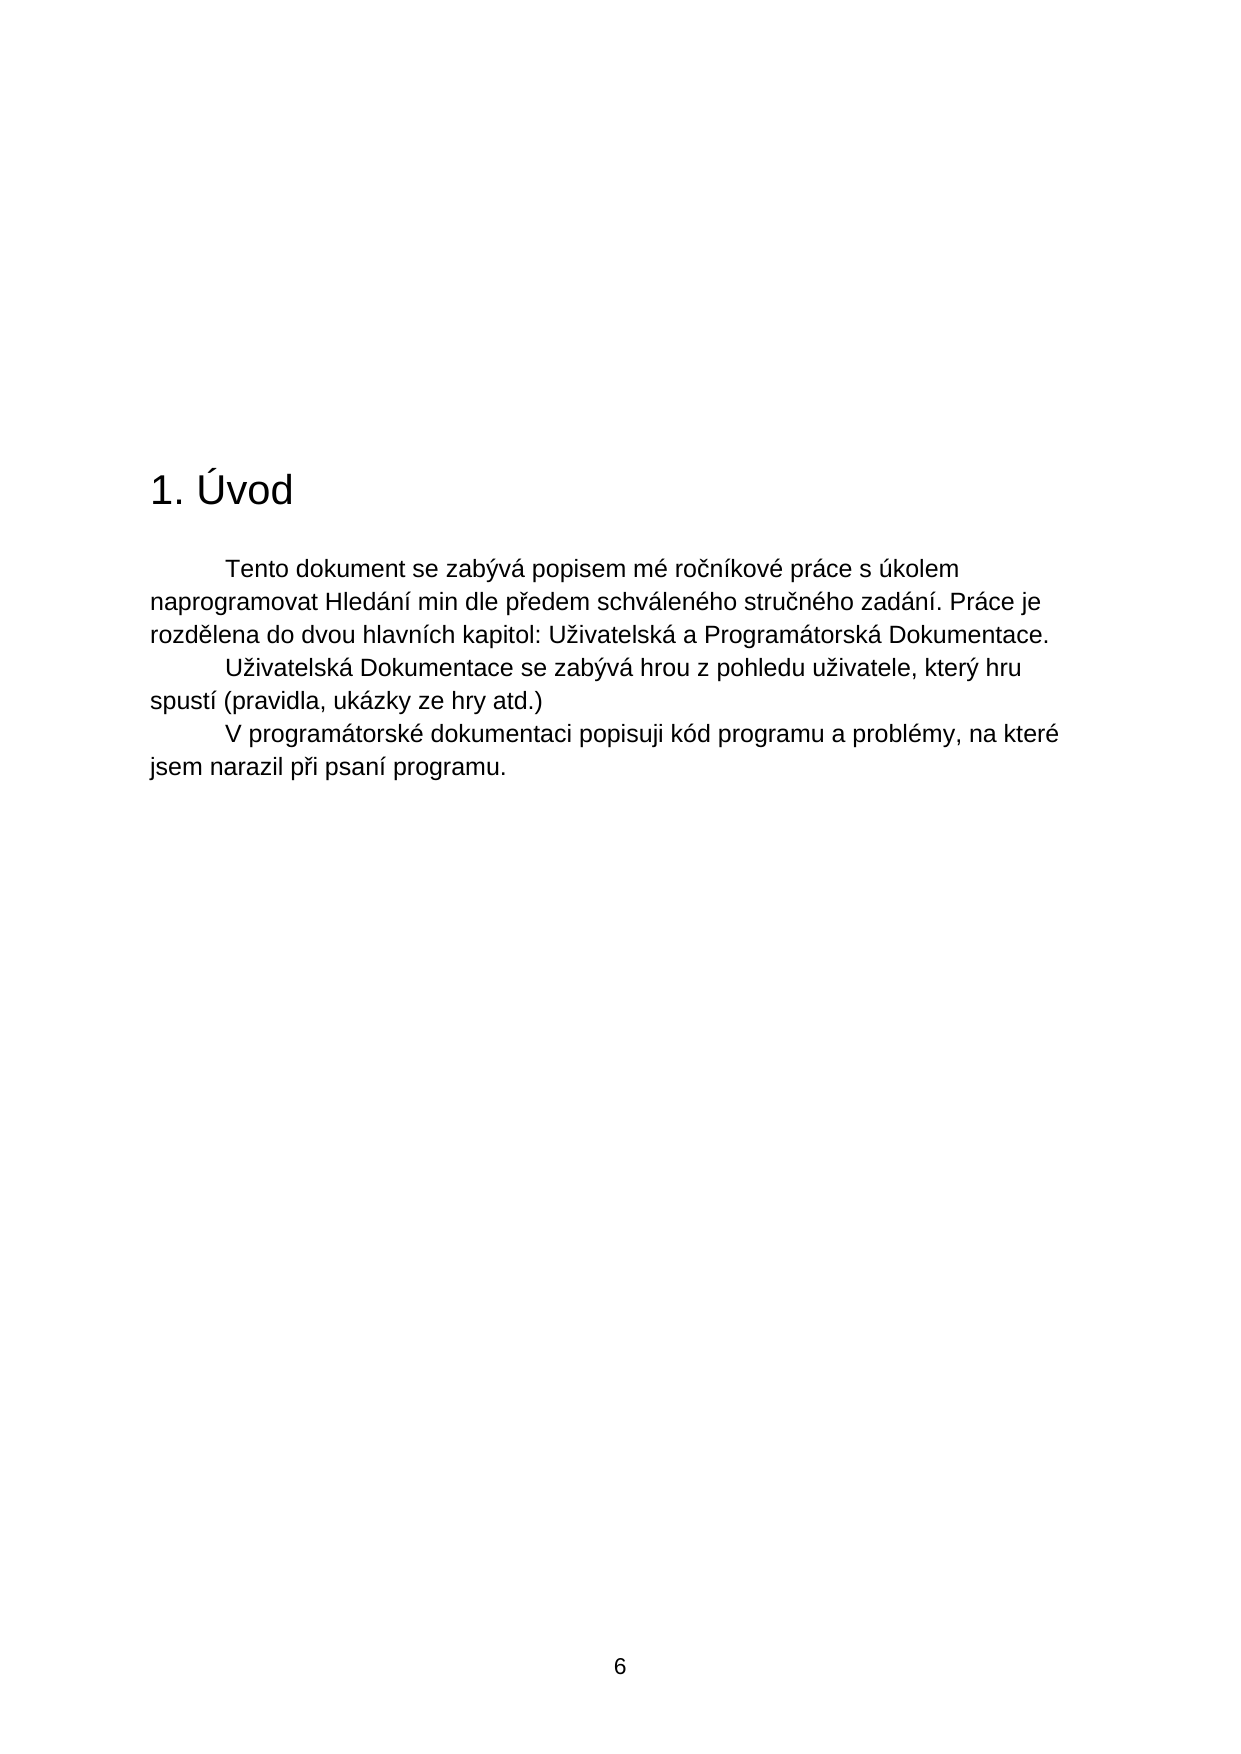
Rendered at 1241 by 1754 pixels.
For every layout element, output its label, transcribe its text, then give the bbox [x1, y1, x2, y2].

text Uživatelská Dokumentace se zabývá hrou z pohledu uživatele, který hru spustí (pravidla, ukázky ze hry atd.) [150, 653, 1090, 715]
text Tento dokument se zabývá popisem mé ročníkové práce s úkolem naprogramovat Hledání min dle předem schváleného stručného zadání. Práce je rozdělena do dvou hlavních kapitol: Uživatelská a Programátorská Dokumentace. [150, 554, 1090, 649]
text V programátorské dokumentaci popisuji kód programu a problémy, na které jsem narazil při psaní programu. [150, 719, 1090, 781]
text 1. Úvod [150, 466, 1090, 514]
